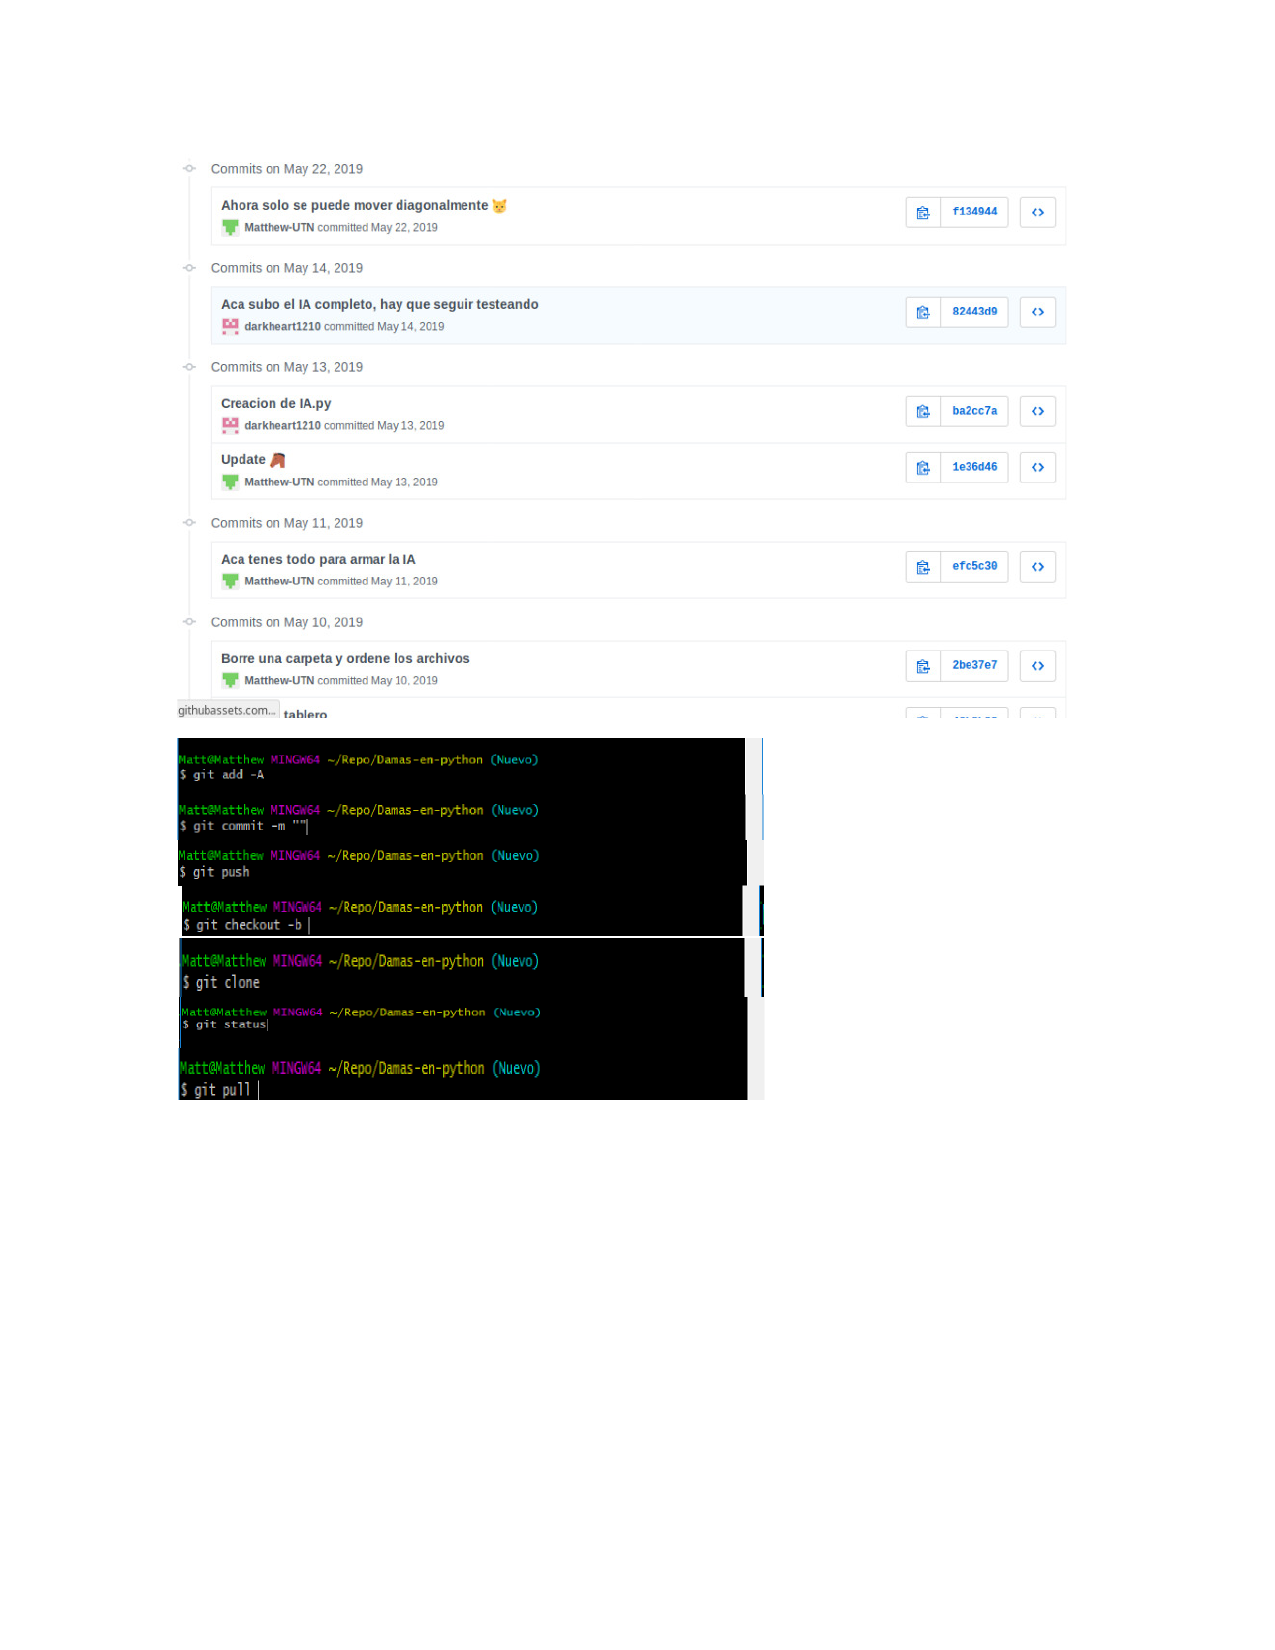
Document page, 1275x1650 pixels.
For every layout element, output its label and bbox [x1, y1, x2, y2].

picture [177, 147, 1098, 718]
picture [177, 738, 1098, 1104]
